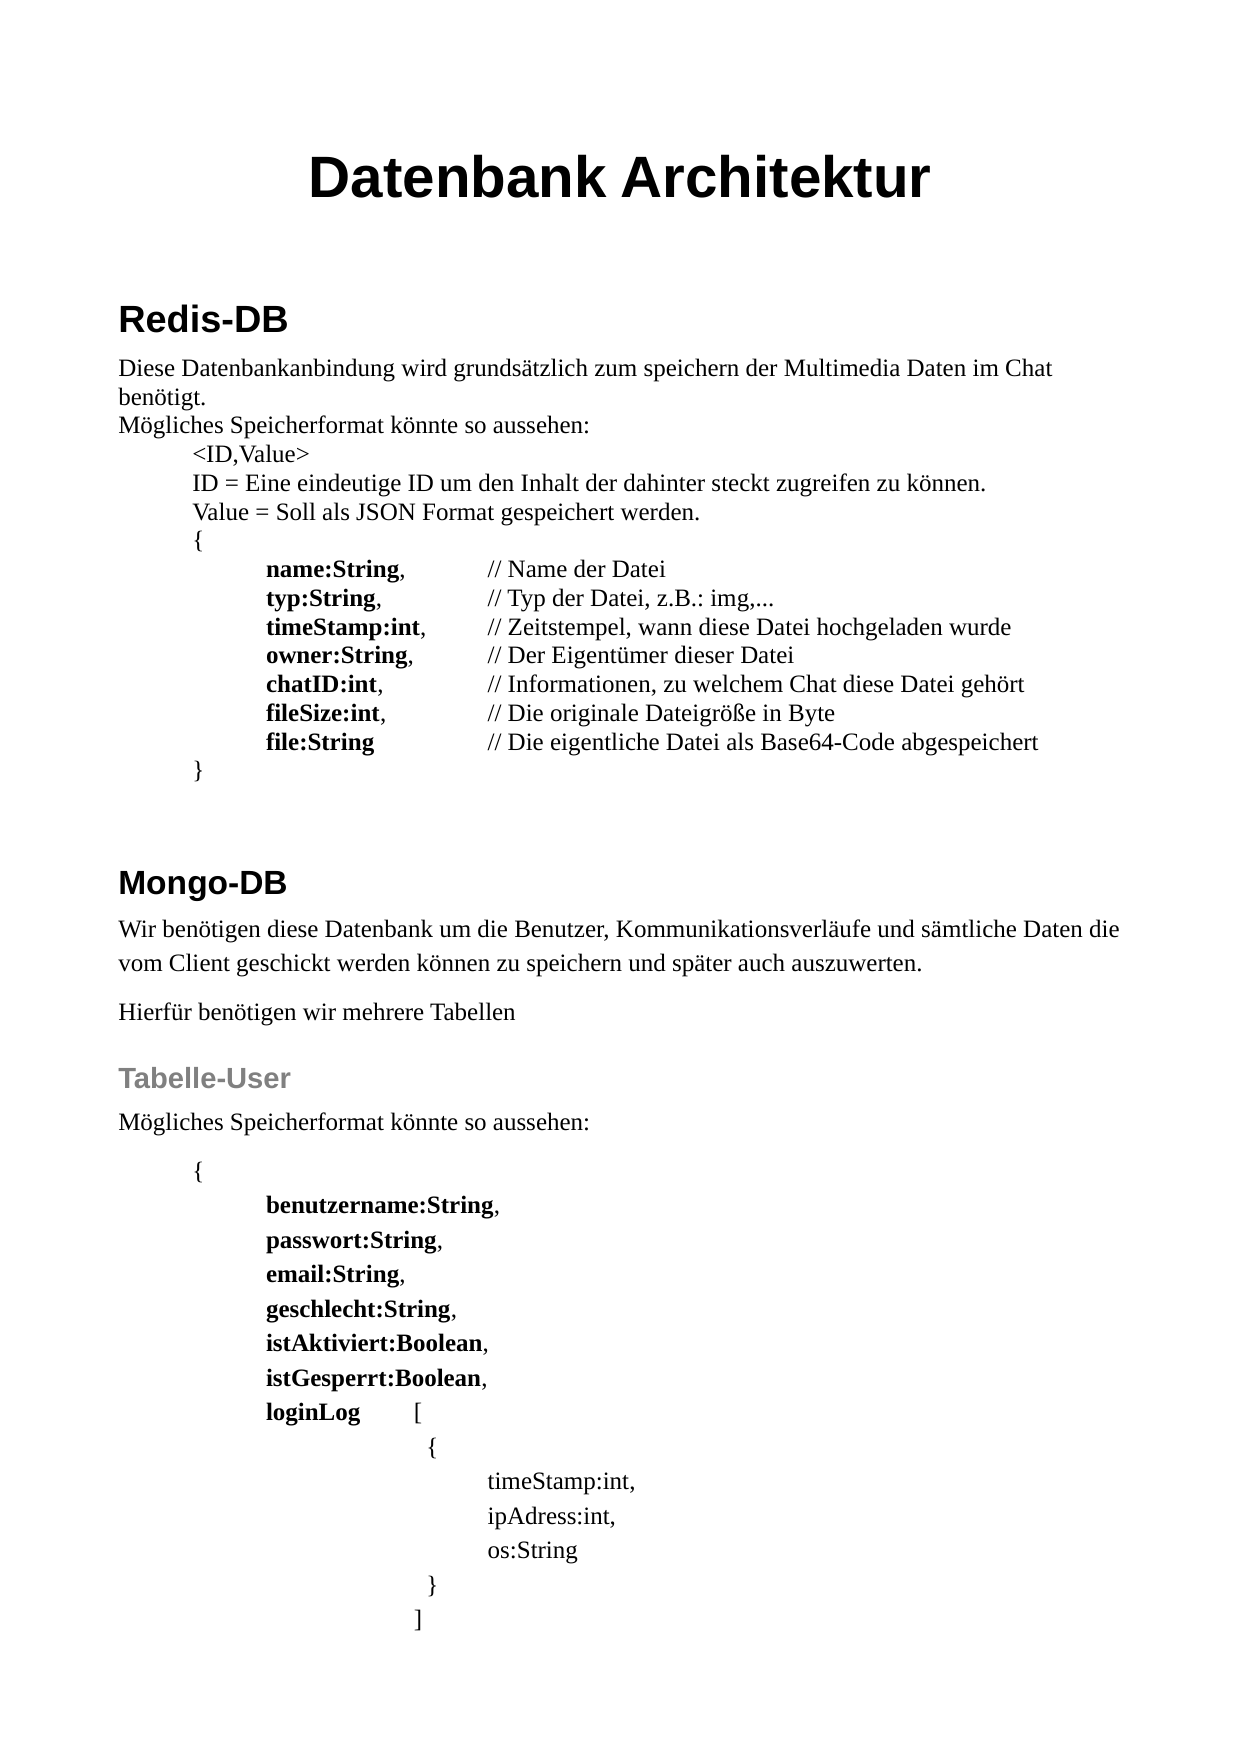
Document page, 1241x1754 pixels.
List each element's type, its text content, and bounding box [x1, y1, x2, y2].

subtitle Tabelle-User [118, 1061, 1122, 1094]
text { [118, 525, 1122, 554]
text typ:String, // Typ der Datei, z.B.: img,... [118, 583, 1122, 612]
text ] [118, 1604, 1122, 1633]
subtitle Mongo-DB [118, 862, 1122, 901]
text fileSize:int, // Die originale Dateigröße in Byte [118, 698, 1122, 727]
text } [118, 1570, 1122, 1598]
text os:String [118, 1535, 1122, 1564]
text <ID,Value> [118, 439, 1122, 468]
text Mögliches Speicherformat könnte so aussehen: [118, 1107, 1122, 1136]
text chatID:int, // Informationen, zu welchem Chat diese Datei gehört [118, 669, 1122, 698]
text Diese Datenbankanbindung wird grundsätzlich zum speichern der Multimedia Daten im Chat benötigt. [118, 353, 1122, 410]
text ipAdress:int, [118, 1501, 1122, 1529]
text { [118, 1432, 1122, 1461]
text Mögliches Speicherformat könnte so aussehen: [118, 410, 1122, 439]
text } [118, 755, 1122, 784]
text name:String, // Name der Datei [118, 554, 1122, 583]
text timeStamp:int, [118, 1466, 1122, 1495]
text passwort:String, [118, 1225, 1122, 1254]
text email:String, [118, 1259, 1122, 1288]
text timeStamp:int, // Zeitstempel, wann diese Datei hochgeladen wurde [118, 612, 1122, 640]
subtitle Redis-DB [118, 297, 1122, 340]
text owner:String, // Der Eigentümer dieser Datei [118, 640, 1122, 669]
text Value = Soll als JSON Format gespeichert werden. [118, 497, 1122, 525]
text geschlecht:String, [118, 1294, 1122, 1323]
text istGesperrt:Boolean, [118, 1363, 1122, 1392]
text ID = Eine eindeutige ID um den Inhalt der dahinter steckt zugreifen zu können. [118, 468, 1122, 497]
text loginLog [ [118, 1397, 1122, 1426]
text benutzername:String, [118, 1190, 1122, 1219]
text { [118, 1156, 1122, 1185]
text file:String // Die eigentliche Datei als Base64-Code abgespeichert [118, 727, 1122, 755]
title Datenbank Architektur [118, 143, 1122, 210]
text Hierfür benötigen wir mehrere Tabellen [118, 997, 1122, 1026]
text Wir benötigen diese Datenbank um die Benutzer, Kommunikationsverläufe und sämtliche Daten die vom Client geschickt werden können zu speichern und später auch auszuwerten. [118, 914, 1122, 977]
text istAktiviert:Boolean, [118, 1328, 1122, 1357]
